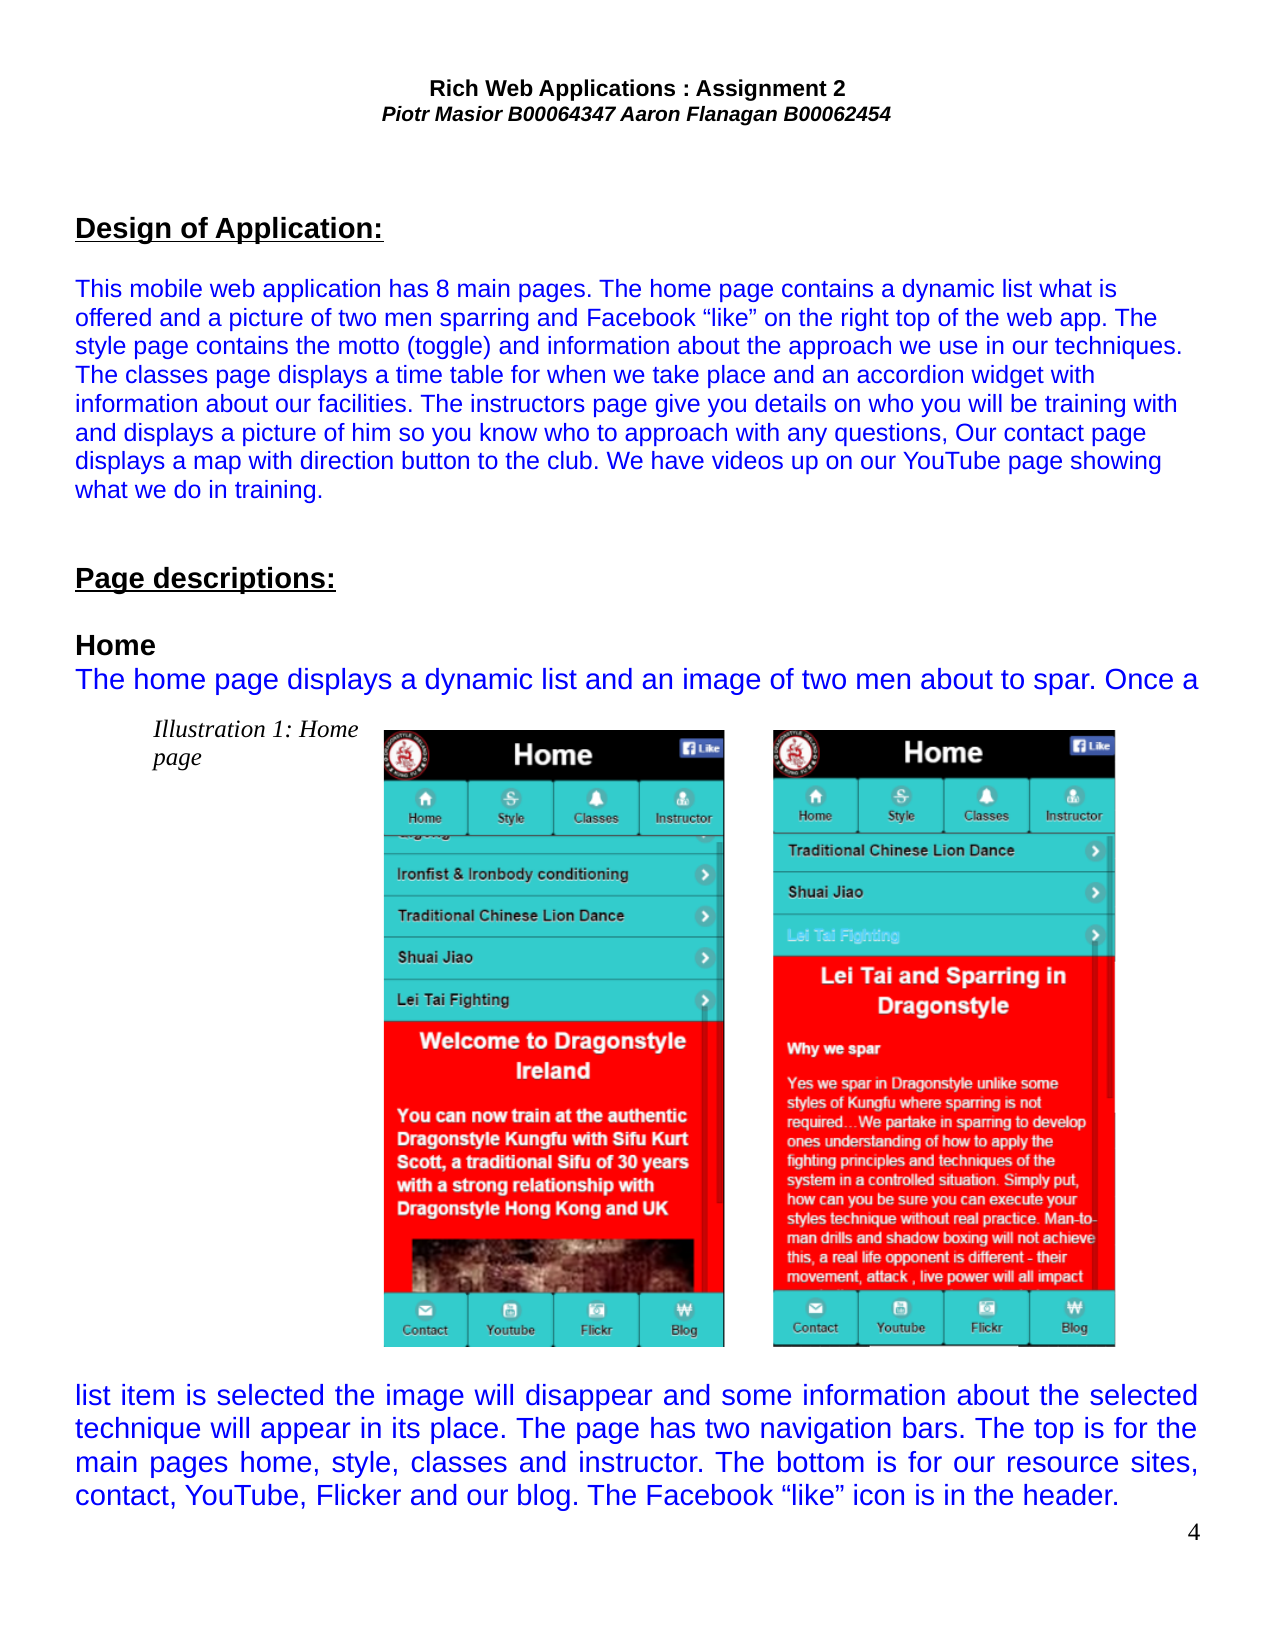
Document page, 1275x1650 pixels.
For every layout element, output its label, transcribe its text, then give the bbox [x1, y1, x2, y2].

text Home [75, 628, 1200, 662]
text This mobile web application has 8 main pages. The home page contains a dynamic list what is offered and a picture of two men sparring and Facebook “like” on the right top of the web app. The style page contains the motto (toggle) and information about the approach we use in our techniques. The classes page displays a time table for when we take place and an accordion widget with information about our facilities. The instructors page give you details on who you will be training with and displays a picture of him so you know who to approach with any questions, Our contact page displays a map with direction button to the club. We have videos up on our YouTube page showing what we do in training. [75, 274, 1200, 504]
text [153, 701, 1116, 714]
text The home page displays a dynamic list and an image of two men about to spar. Once a list item is selected the image will disappear and some information about the selected technique will appear in its place. The page has two navigation bars. The top is for the main pages home, style, classes and instructor. The bottom is for our resource sites, contact, YouTube, Flicker and our blog. The Facebook “like” icon is in the header. [75, 662, 1200, 1512]
picture [383, 730, 1116, 1347]
text Illustration 1: Home page [153, 714, 1116, 771]
text Page descriptions: [75, 561, 1200, 595]
text [153, 771, 1116, 1378]
text Design of Application: [75, 212, 1200, 245]
